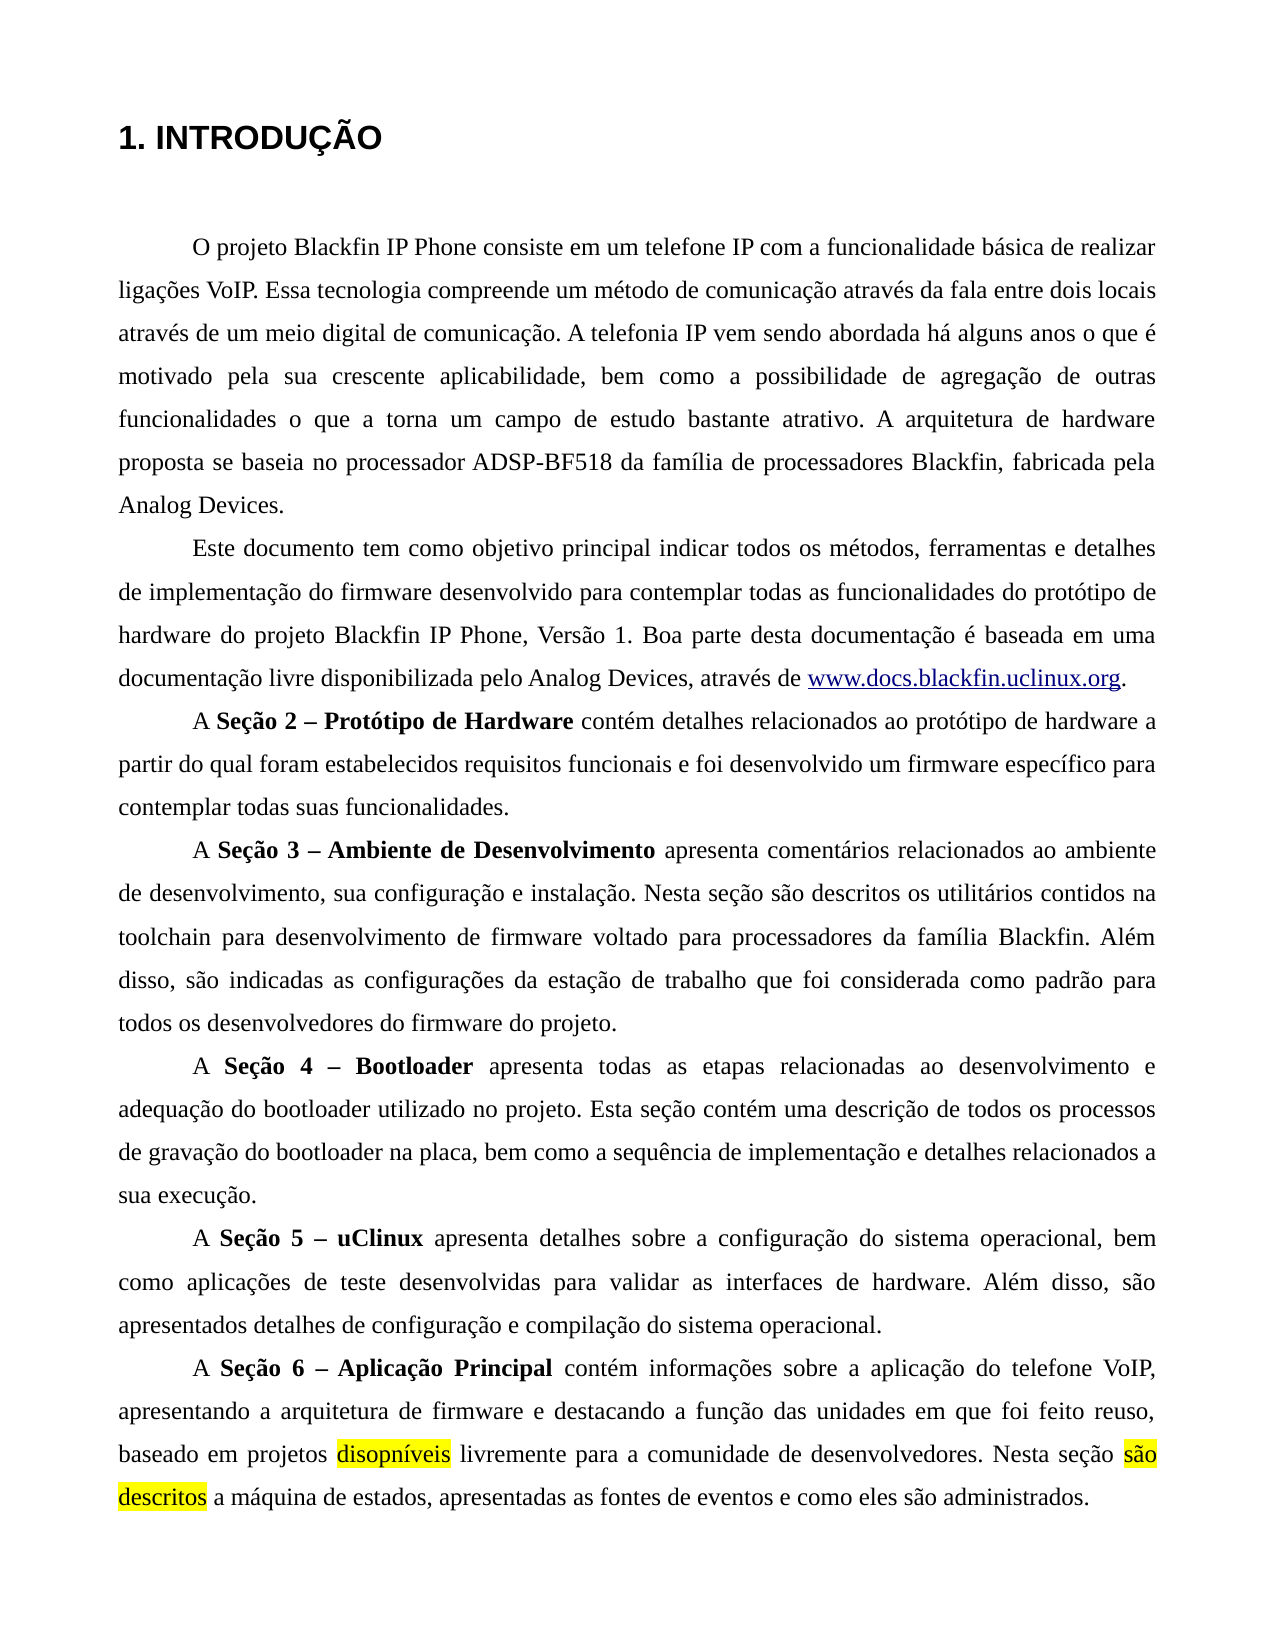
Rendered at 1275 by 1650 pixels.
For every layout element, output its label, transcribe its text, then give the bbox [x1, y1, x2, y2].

text O projeto Blackfin IP Phone consiste em um telefone IP com a funcionalidade básica de realizar ligações VoIP. Essa tecnologia compreende um método de comunicação através da fala entre dois locais através de um meio digital de comunicação. A telefonia IP vem sendo abordada há alguns anos o que é motivado pela sua crescente aplicabilidade, bem como a possibilidade de agregação de outras funcionalidades o que a torna um campo de estudo bastante atrativo. A arquitetura de hardware proposta se baseia no processador ADSP-BF518 da família de processadores Blackfin, fabricada pela Analog Devices. [118, 232, 1157, 519]
text A Seção 4 – Bootloader apresenta todas as etapas relacionadas ao desenvolvimento e adequação do bootloader utilizado no projeto. Esta seção contém uma descrição de todos os processos de gravação do bootloader na placa, bem como a sequência de implementação e detalhes relacionados a sua execução. [118, 1051, 1157, 1209]
text A Seção 5 – uClinux apresenta detalhes sobre a configuração do sistema operacional, bem como aplicações de teste desenvolvidas para validar as interfaces de hardware. Além disso, são apresentados detalhes de configuração e compilação do sistema operacional. [118, 1223, 1157, 1338]
subtitle 1. INTRODUÇÃO [118, 118, 1157, 157]
text Este documento tem como objetivo principal indicar todos os métodos, ferramentas e detalhes de implementação do firmware desenvolvido para contemplar todas as funcionalidades do protótipo de hardware do projeto Blackfin IP Phone, Versão 1. Boa parte desta documentação é baseada em uma documentação livre disponibilizada pelo Analog Devices, através de www.docs.blackfin.uclinux.org. [118, 533, 1157, 692]
text A Seção 6 – Aplicação Principal contém informações sobre a aplicação do telefone VoIP, apresentando a arquitetura de firmware e destacando a função das unidades em que foi feito reuso, baseado em projetos disopníveis livremente para a comunidade de desenvolvedores. Nesta seção são descritos a máquina de estados, apresentadas as fontes de eventos e como eles são administrados. [118, 1353, 1157, 1511]
text A Seção 2 – Protótipo de Hardware contém detalhes relacionados ao protótipo de hardware a partir do qual foram estabelecidos requisitos funcionais e foi desenvolvido um firmware específico para contemplar todas suas funcionalidades. [118, 706, 1157, 821]
text A Seção 3 – Ambiente de Desenvolvimento apresenta comentários relacionados ao ambiente de desenvolvimento, sua configuração e instalação. Nesta seção são descritos os utilitários contidos na toolchain para desenvolvimento de firmware voltado para processadores da família Blackfin. Além disso, são indicadas as configurações da estação de trabalho que foi considerada como padrão para todos os desenvolvedores do firmware do projeto. [118, 835, 1157, 1037]
